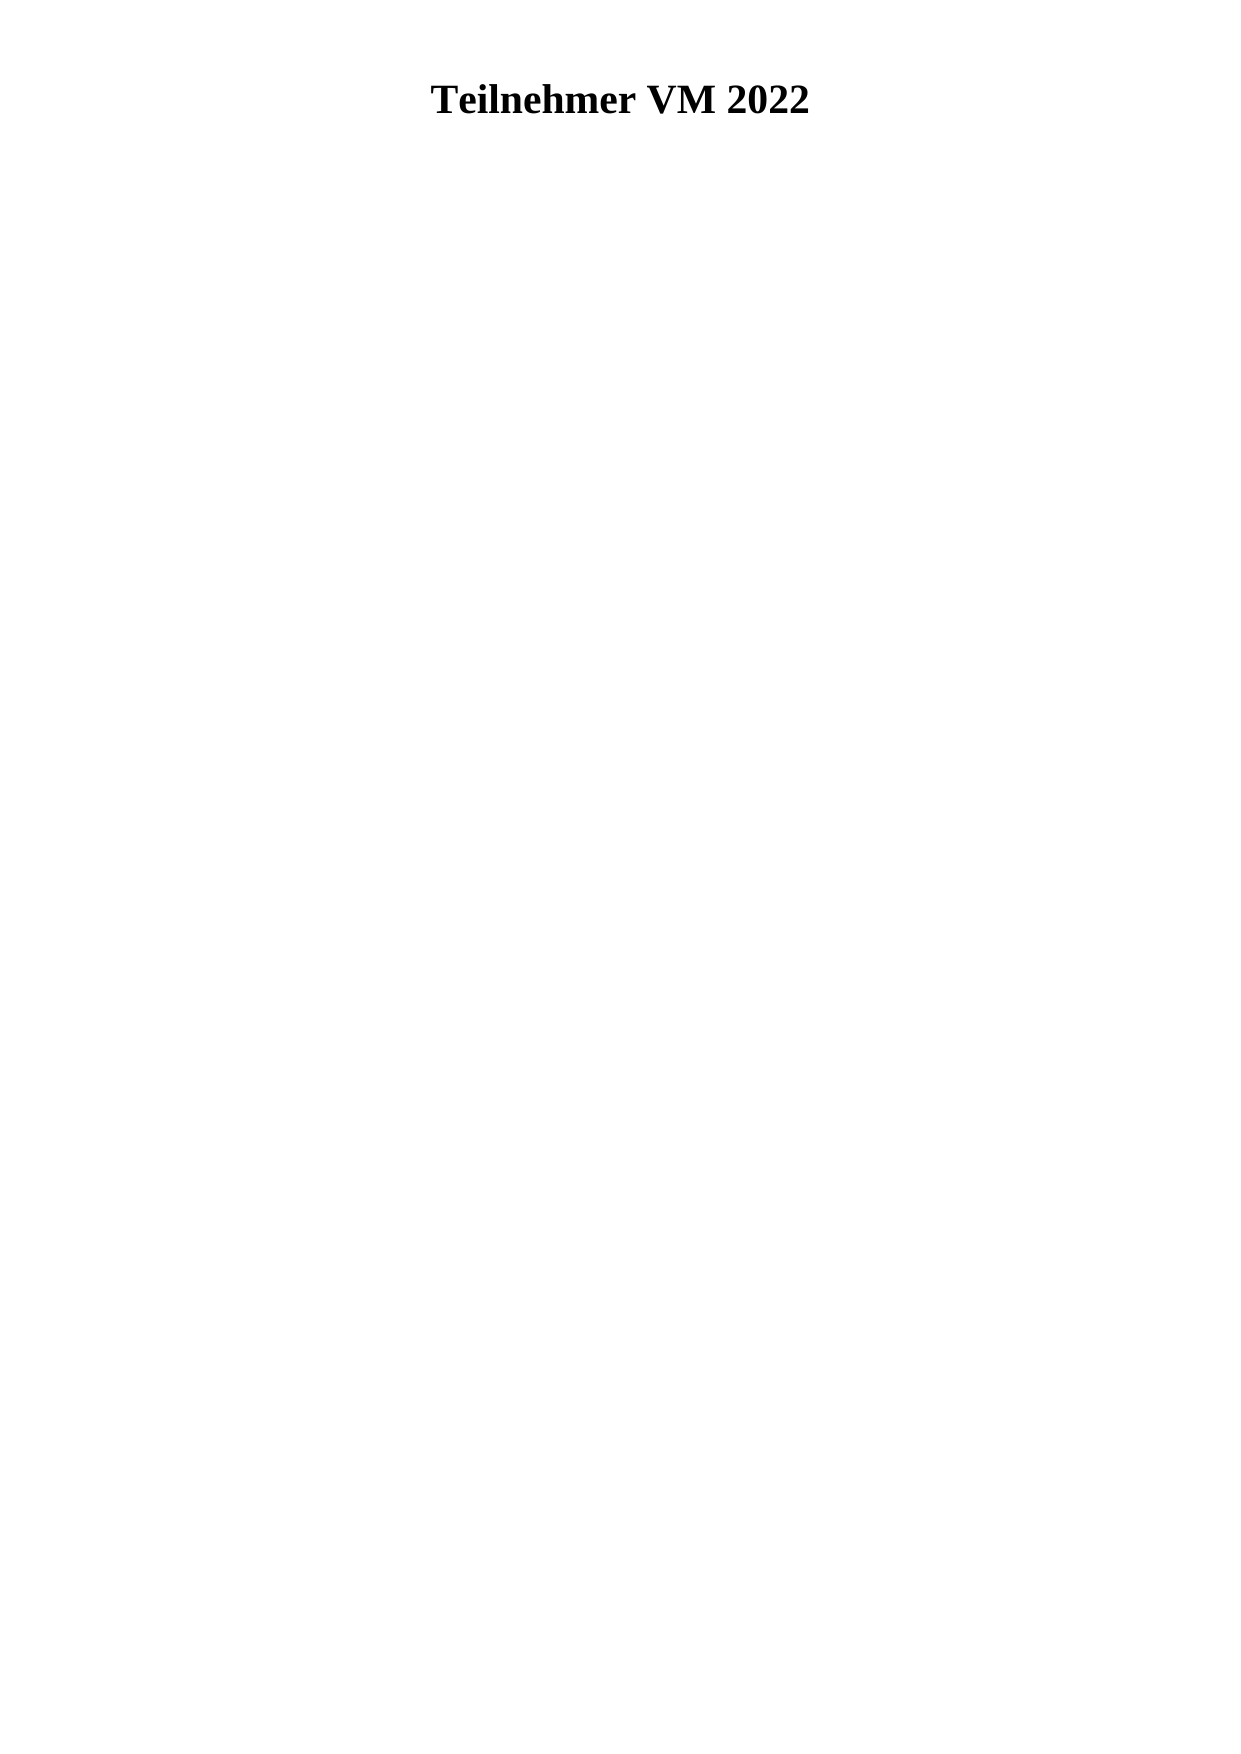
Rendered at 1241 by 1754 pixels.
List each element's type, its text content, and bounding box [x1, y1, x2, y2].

subtitle Teilnehmer VM 2022 [75, 75, 1165, 123]
